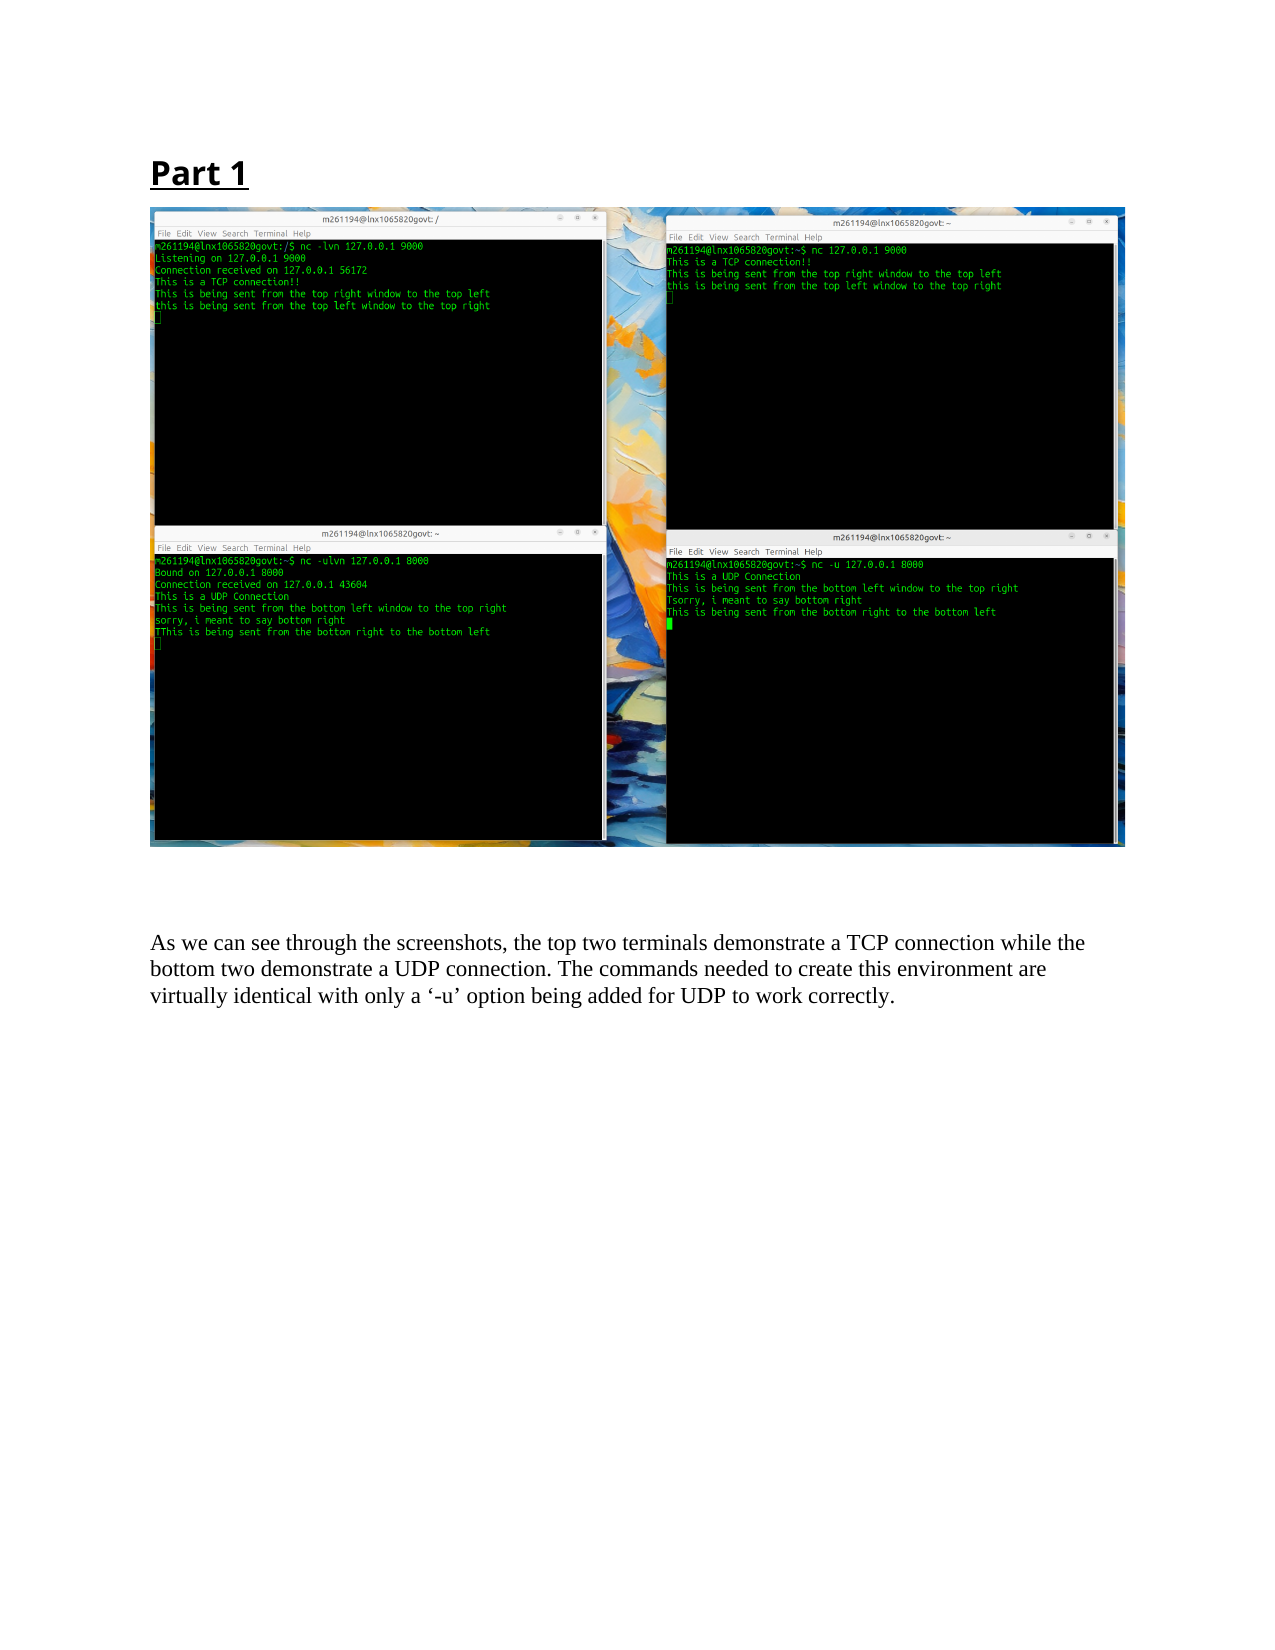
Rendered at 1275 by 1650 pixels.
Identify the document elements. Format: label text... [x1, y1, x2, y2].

picture [150, 207, 1125, 847]
subtitle Part 1 [150, 150, 1125, 195]
text As we can see through the screenshots, the top two terminals demonstrate a TCP connection while the bottom two demonstrate a UDP connection. The commands needed to create this environment are virtually identical with only a ‘-u’ option being added for UDP to work correctly. [150, 929, 1125, 1008]
